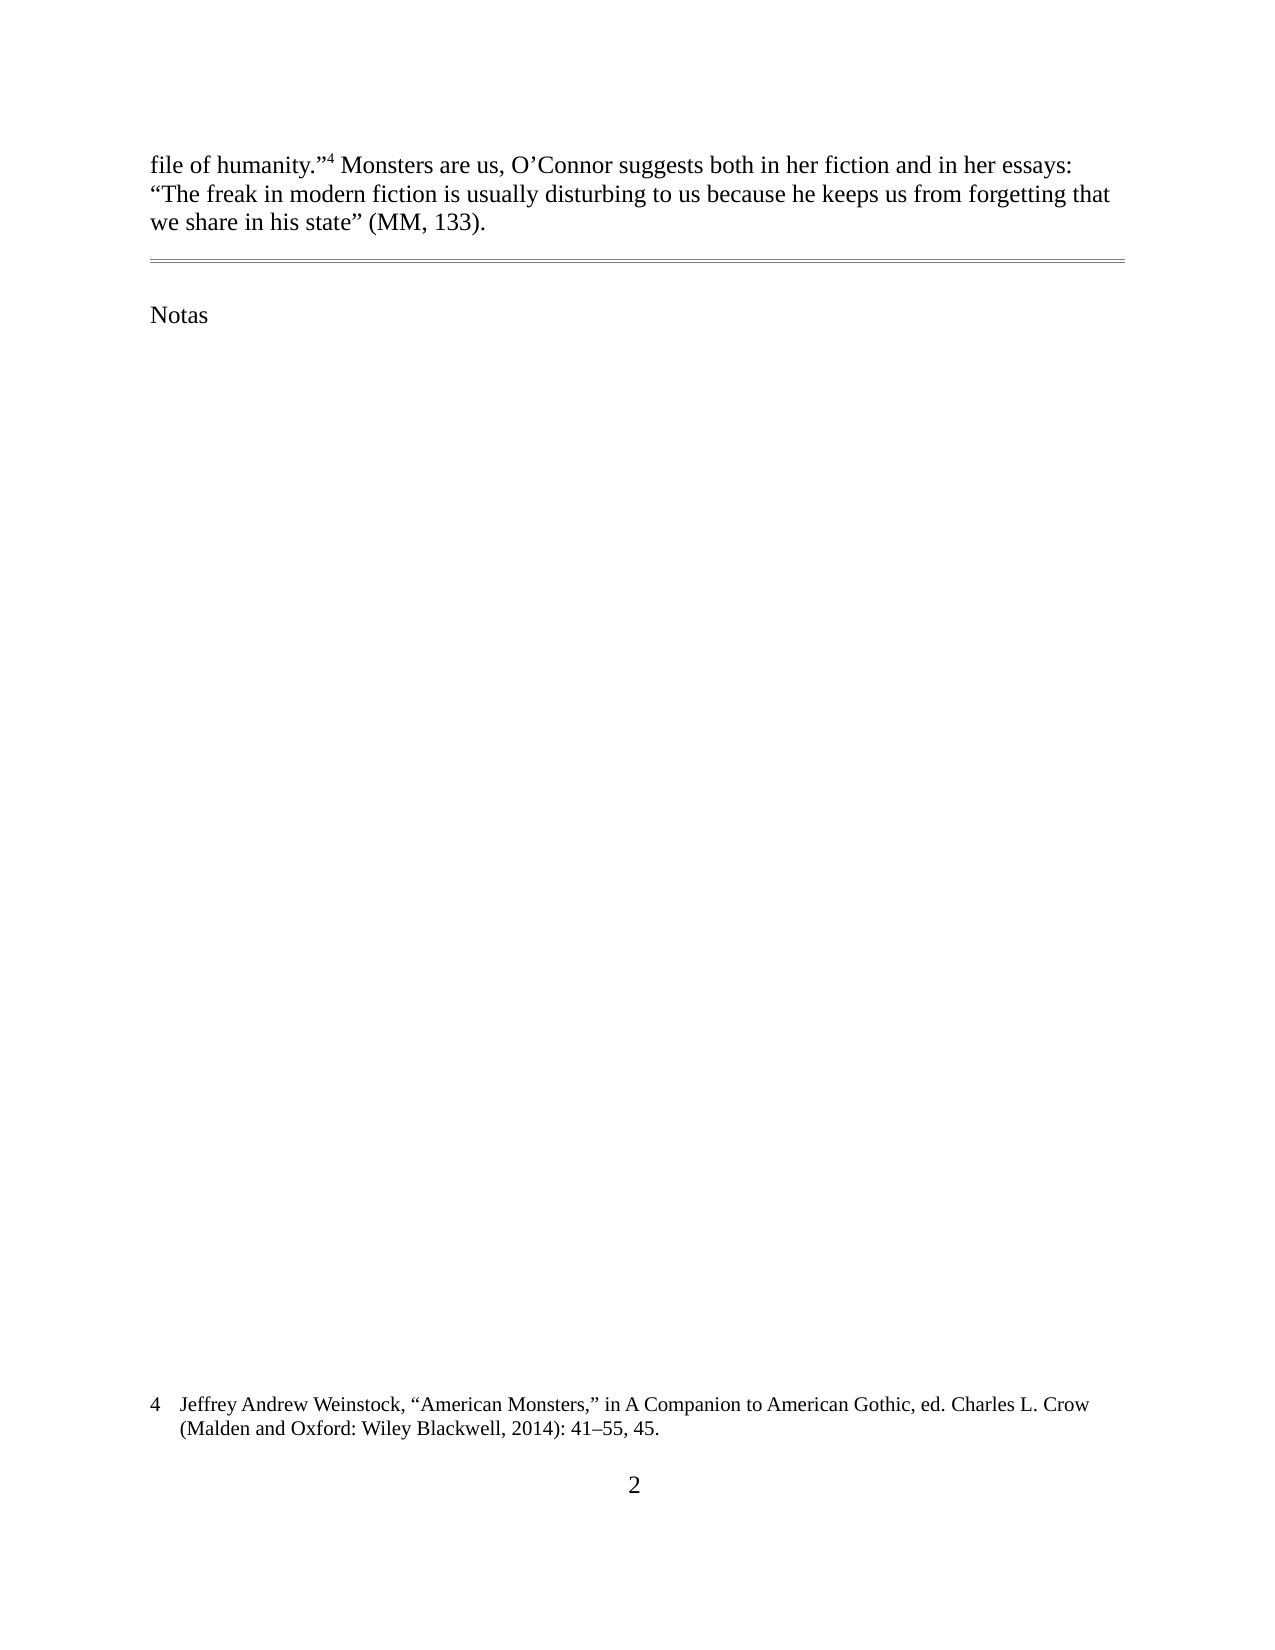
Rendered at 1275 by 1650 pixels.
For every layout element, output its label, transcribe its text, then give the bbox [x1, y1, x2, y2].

text file of humanity.” Monsters are us, O’Connor suggests both in her fiction and in her essays: “The freak in modern fiction is usually disturbing to us because he keeps us from forgetting that we share in his state” (MM, 133). [150, 150, 1125, 236]
text Notas [150, 300, 1125, 329]
text Jeffrey Andrew Weinstock, “American Monsters,” in A Companion to American Gothic, ed. Charles L. Crow (Malden and Oxford: Wiley Blackwell, 2014): 41–55, 45. [150, 1392, 1125, 1440]
